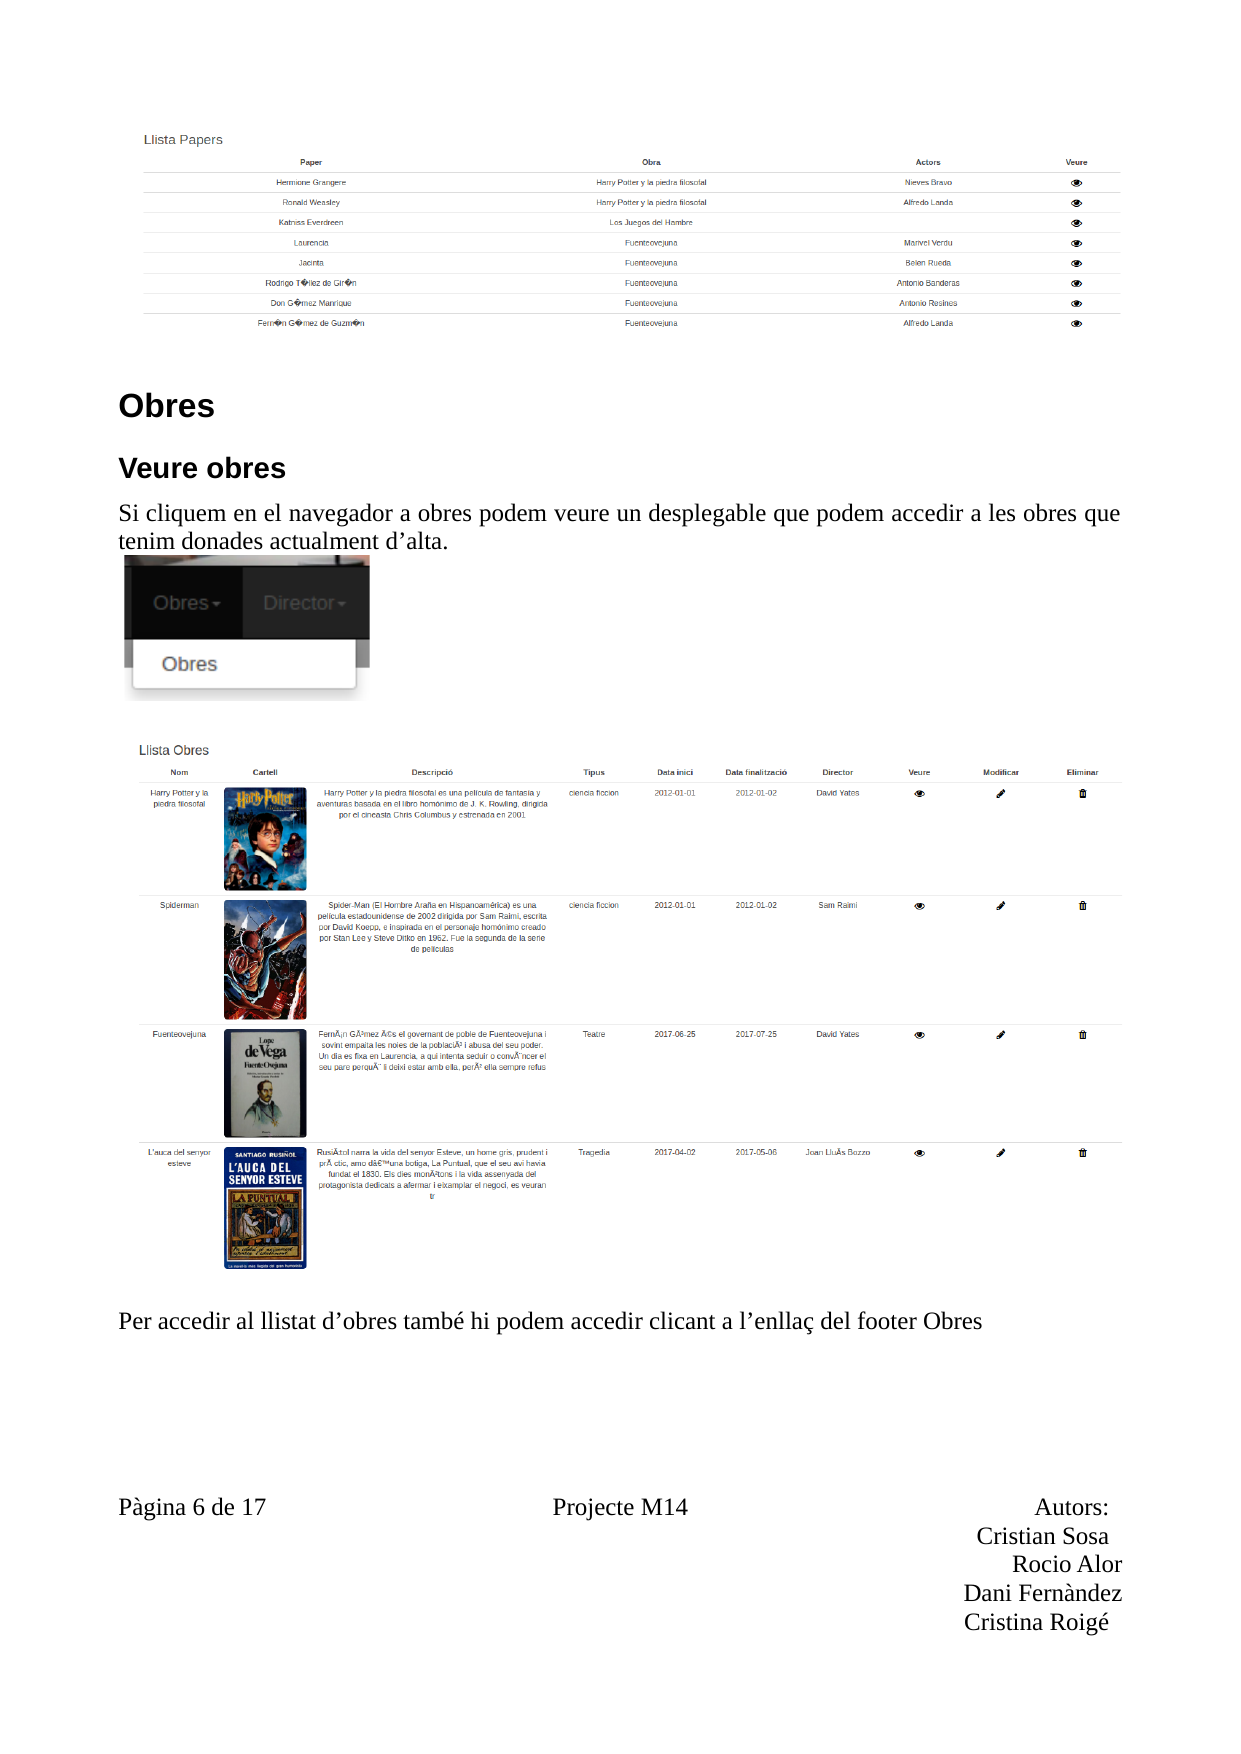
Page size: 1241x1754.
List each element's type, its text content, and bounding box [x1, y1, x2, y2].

picture [118, 118, 1123, 365]
picture [124, 555, 370, 701]
text Si cliquem en el navegador a obres podem veure un desplegable que podem accedir a les obres que tenim donades actualment d’alta. [118, 498, 1122, 555]
picture [118, 734, 1123, 1278]
subtitle Veure obres [118, 451, 1122, 485]
subtitle Obres [118, 386, 1122, 424]
text Per accedir al llistat d’obres també hi podem accedir clicant a l’enllaç del footer Obres [118, 1306, 1122, 1335]
